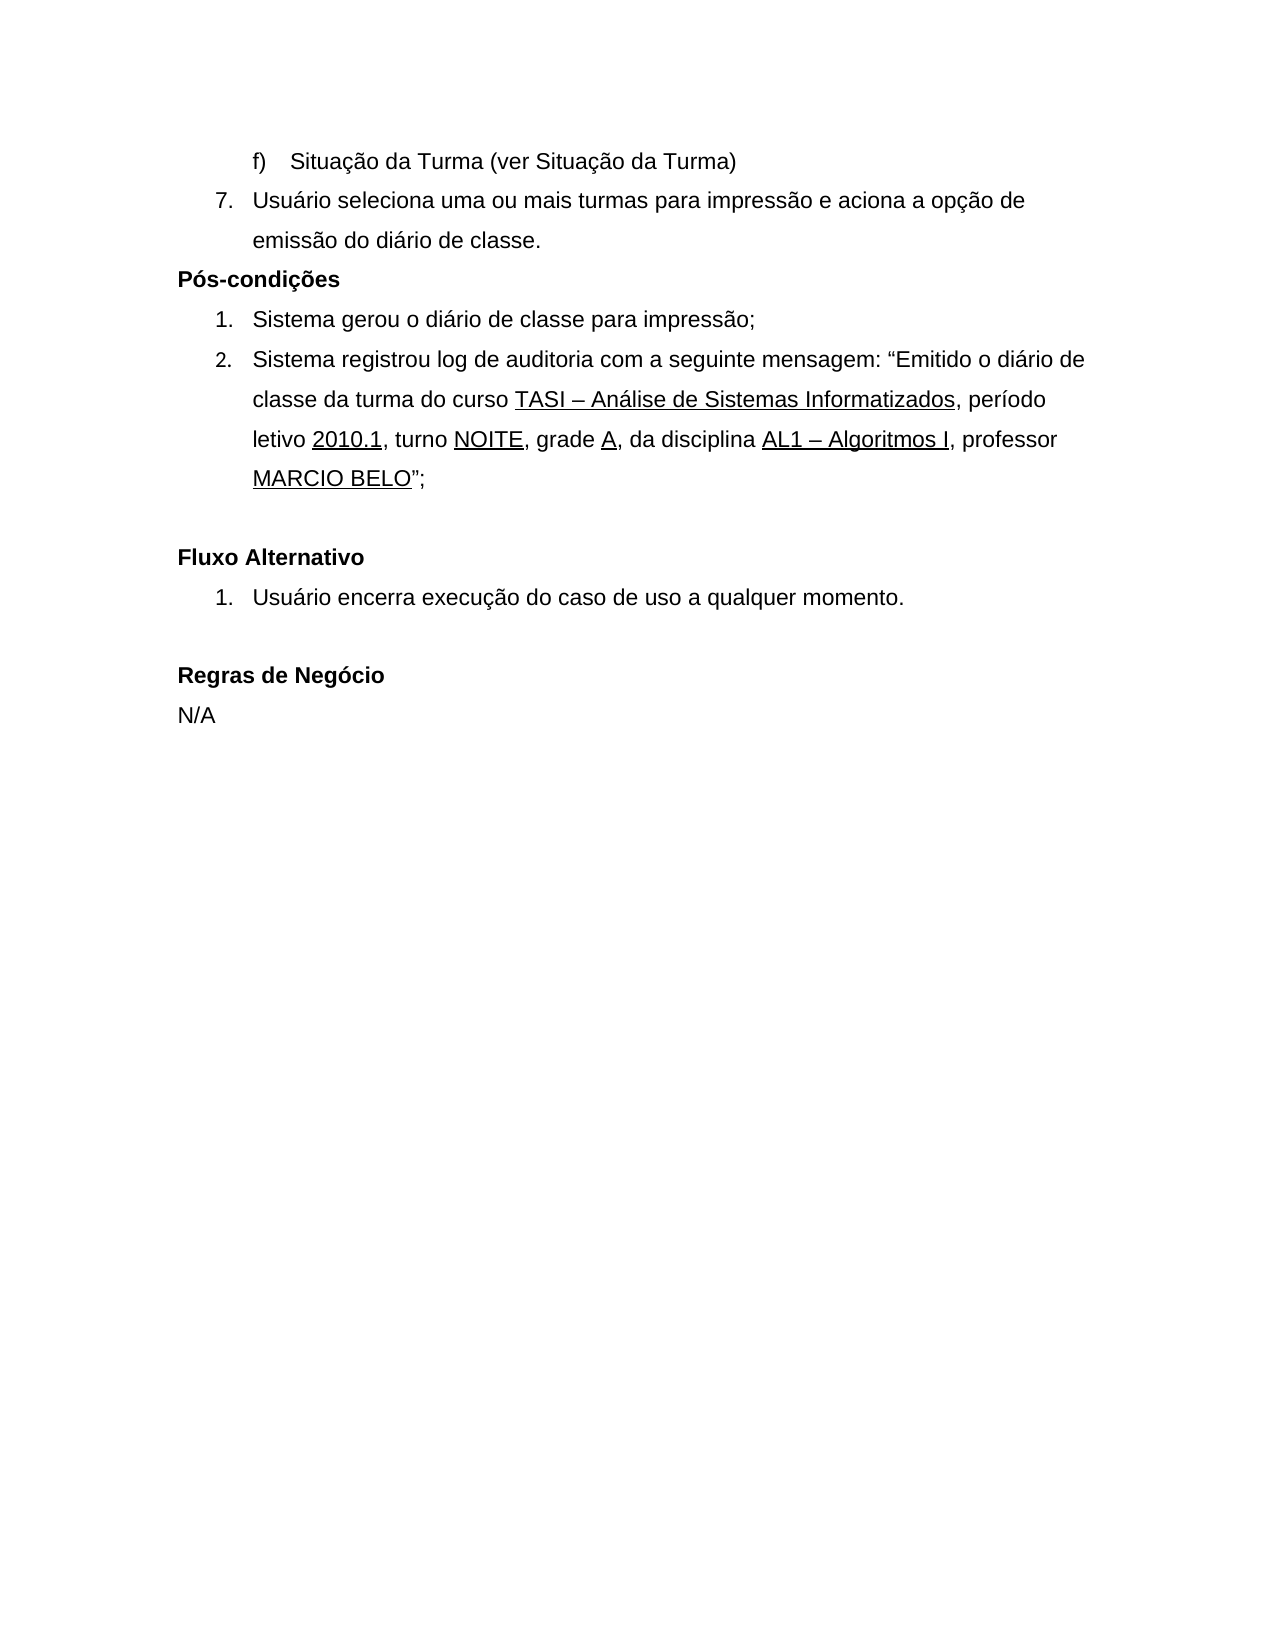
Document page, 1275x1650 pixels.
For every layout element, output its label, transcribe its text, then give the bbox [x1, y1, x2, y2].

list Sistema gerou o diário de classe para impressão; [215, 306, 1098, 332]
list Sistema registrou log de auditoria com a seguinte mensagem: “Emitido o diário de classe da turma do curso TASI – Análise de Sistemas Informatizados, período letivo 2010.1, turno NOITE, grade A, da disciplina AL1 – Algoritmos I, professor MARCIO BELO”; [215, 345, 1098, 491]
list Usuário seleciona uma ou mais turmas para impressão e aciona a opção de emissão do diário de classe. [215, 187, 1098, 253]
list Situação da Turma (ver Situação da Turma) [252, 148, 1098, 174]
text Pós-condições [177, 266, 1098, 292]
text N/A [177, 702, 1098, 728]
list Usuário encerra execução do caso de uso a qualquer momento. [215, 583, 1098, 610]
text Fluxo Alternativo [177, 544, 1098, 570]
text Regras de Negócio [177, 662, 1098, 689]
